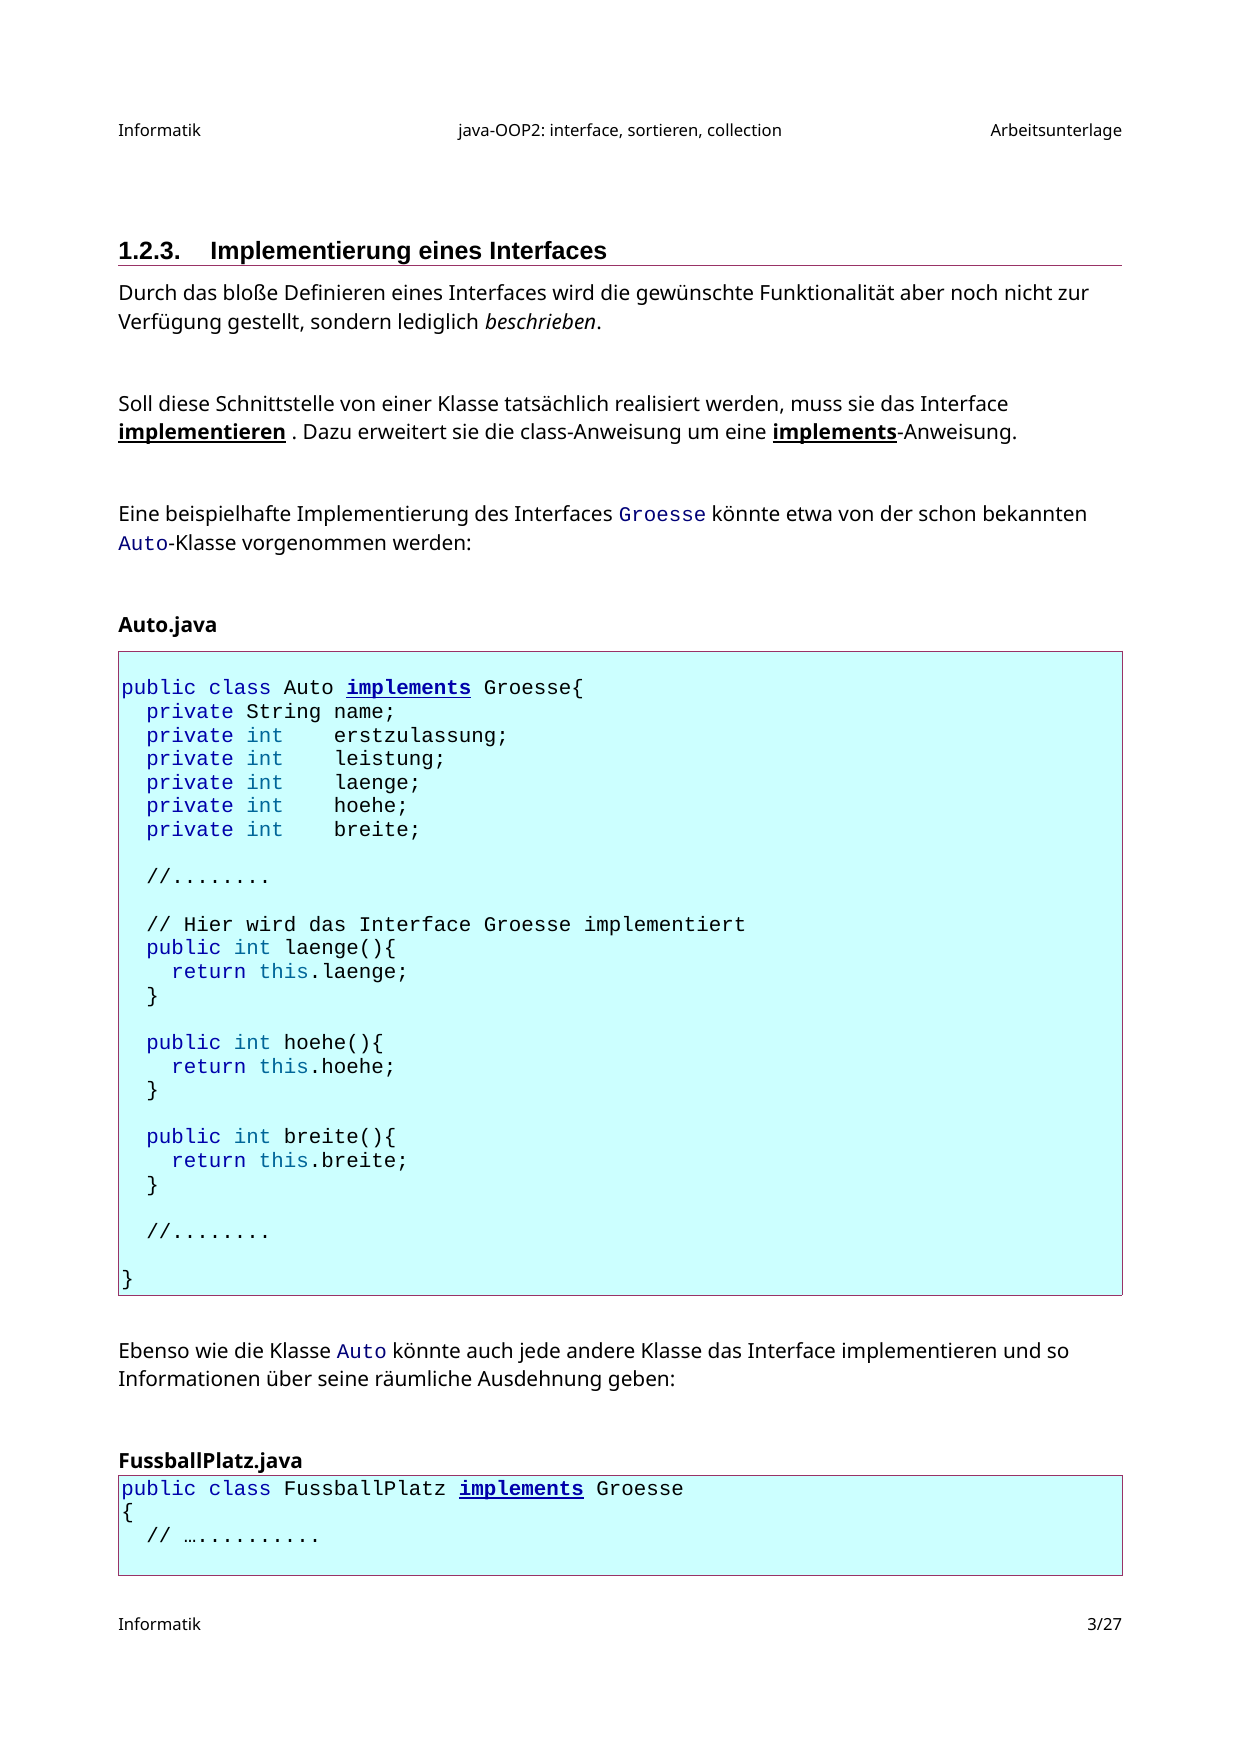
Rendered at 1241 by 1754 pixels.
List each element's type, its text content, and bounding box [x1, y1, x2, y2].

text private String name; [119, 698, 1122, 722]
text } [119, 1265, 1122, 1295]
text return this.breite; [119, 1147, 1122, 1171]
text private int laenge; [119, 769, 1122, 792]
text public int laenge(){ [119, 934, 1122, 958]
text return this.hoehe; [119, 1053, 1122, 1076]
text Auto.java [118, 610, 1122, 638]
text public class FussballPlatz implements Groesse [119, 1476, 1122, 1498]
text } [119, 1171, 1122, 1194]
text { [119, 1498, 1122, 1522]
text private int breite; [119, 816, 1122, 840]
text //........ [119, 1218, 1122, 1242]
subtitle Implementierung eines Interfaces [118, 236, 1122, 265]
text Soll diese Schnittstelle von einer Klasse tatsächlich realisiert werden, muss sie das Interface implementieren . Dazu erweitert sie die class-Anweisung um eine implements-Anweisung. [118, 389, 1122, 446]
text return this.laenge; [119, 958, 1122, 982]
text private int erstzulassung; [119, 722, 1122, 745]
text } [119, 982, 1122, 1005]
text public int breite(){ [119, 1123, 1122, 1147]
text public int hoehe(){ [119, 1029, 1122, 1053]
text private int hoehe; [119, 792, 1122, 816]
text // Hier wird das Interface Groesse implementiert [119, 911, 1122, 934]
text } [119, 1076, 1122, 1100]
text FussballPlatz.java [118, 1446, 1122, 1475]
text public class Auto implements Groesse{ [119, 674, 1122, 698]
text Eine beispielhafte Implementierung des Interfaces Groesse könnte etwa von der schon bekannten Auto-Klasse vorgenommen werden: [118, 499, 1122, 556]
text Durch das bloße Definieren eines Interfaces wird die gewünschte Funktionalität aber noch nicht zur Verfügung gestellt, sondern lediglich beschrieben. [118, 278, 1122, 335]
text // ….......... [119, 1522, 1122, 1546]
text //........ [119, 863, 1122, 887]
text private int leistung; [119, 745, 1122, 769]
text Ebenso wie die Klasse Auto könnte auch jede andere Klasse das Interface implementieren und so Informationen über seine räumliche Ausdehnung geben: [118, 1336, 1122, 1393]
